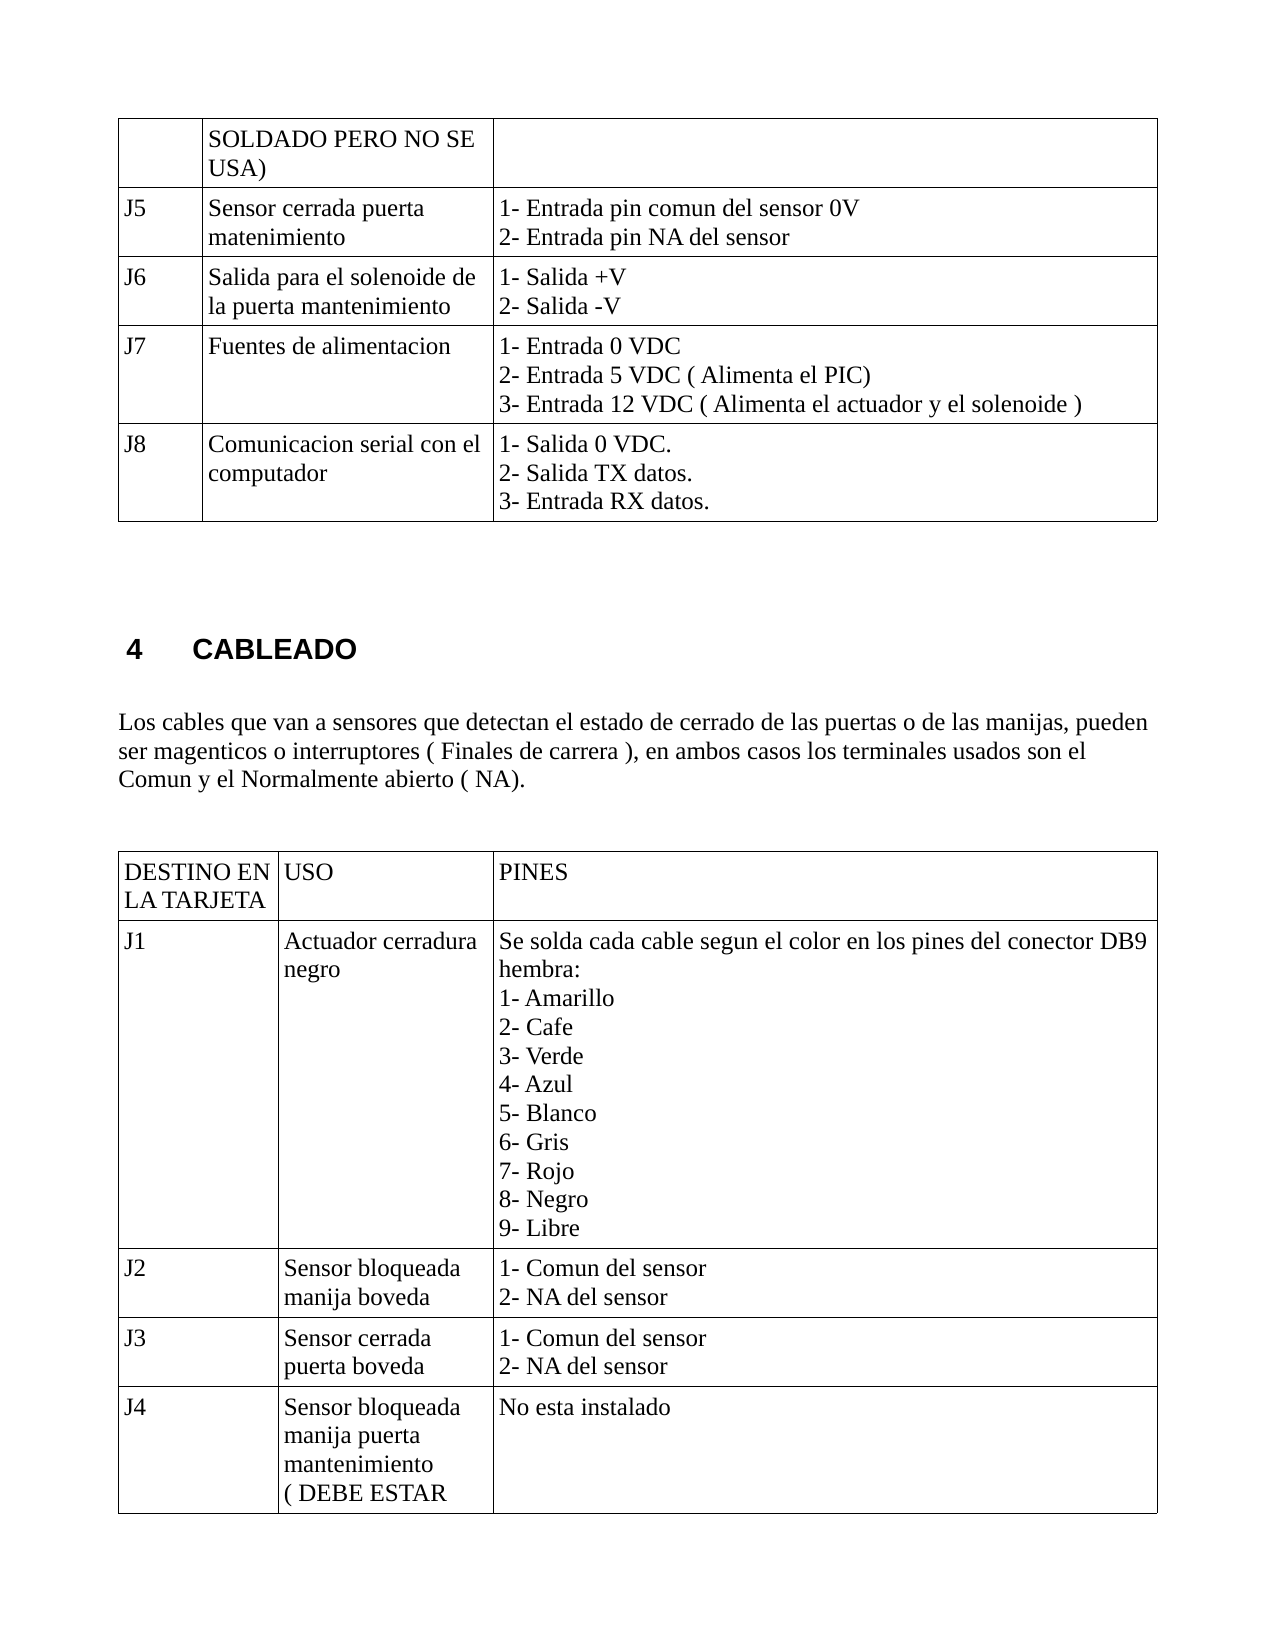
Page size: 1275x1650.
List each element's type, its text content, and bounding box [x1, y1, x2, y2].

table_cell Sensor bloqueada manija puerta mantenimiento ( DEBE ESTAR [279, 1387, 493, 1512]
table_cell SOLDADO PERO NO SE USA) [203, 119, 493, 187]
table_header DESTINO EN LA TARJETA [119, 852, 278, 920]
table_cell J4 [119, 1387, 278, 1512]
table_cell 1- Entrada 0 VDC 2- Entrada 5 VDC ( Alimenta el PIC) 3- Entrada 12 VDC ( Alimenta el actuador y el solenoide ) [494, 326, 1157, 423]
table_cell J2 [119, 1249, 278, 1317]
table_cell Se solda cada cable segun el color en los pines del conector DB9 hembra: 1- Amarillo 2- Cafe 3- Verde 4- Azul 5- Blanco 6- Gris 7- Rojo 8- Negro 9- Libre [494, 921, 1157, 1248]
table_cell J7 [119, 326, 202, 423]
table_cell Salida para el solenoide de la puerta mantenimiento [203, 257, 493, 325]
table_cell 1- Comun del sensor 2- NA del sensor [494, 1318, 1157, 1386]
table_cell 1- Entrada pin comun del sensor 0V 2- Entrada pin NA del sensor [494, 188, 1157, 256]
table_cell J6 [119, 257, 202, 325]
table_cell Sensor cerrada puerta boveda [279, 1318, 493, 1386]
table_cell Sensor bloqueada manija boveda [279, 1249, 493, 1317]
table_cell J5 [119, 188, 202, 256]
table_cell J8 [119, 424, 202, 521]
subtitle CABLEADO [118, 632, 1157, 666]
table_cell [119, 119, 202, 187]
table_cell Comunicacion serial con el computador [203, 424, 493, 521]
table_header PINES [494, 852, 1157, 920]
text Los cables que van a sensores que detectan el estado de cerrado de las puertas o de las manijas, pueden ser magenticos o interruptores ( Finales de carrera ), en ambos casos los terminales usados son el Comun y el Normalmente abierto ( NA). [118, 707, 1157, 793]
table_header USO [279, 852, 493, 920]
table_cell Sensor cerrada puerta matenimiento [203, 188, 493, 256]
table_cell Fuentes de alimentacion [203, 326, 493, 423]
table_cell 1- Comun del sensor 2- NA del sensor [494, 1249, 1157, 1317]
table_cell 1- Salida +V 2- Salida -V [494, 257, 1157, 325]
table_cell 1- Salida 0 VDC. 2- Salida TX datos. 3- Entrada RX datos. [494, 424, 1157, 521]
table_cell Actuador cerradura negro [279, 921, 493, 1248]
table_cell [494, 119, 1157, 187]
table_cell J3 [119, 1318, 278, 1386]
table_cell J1 [119, 921, 278, 1248]
table_cell No esta instalado [494, 1387, 1157, 1512]
